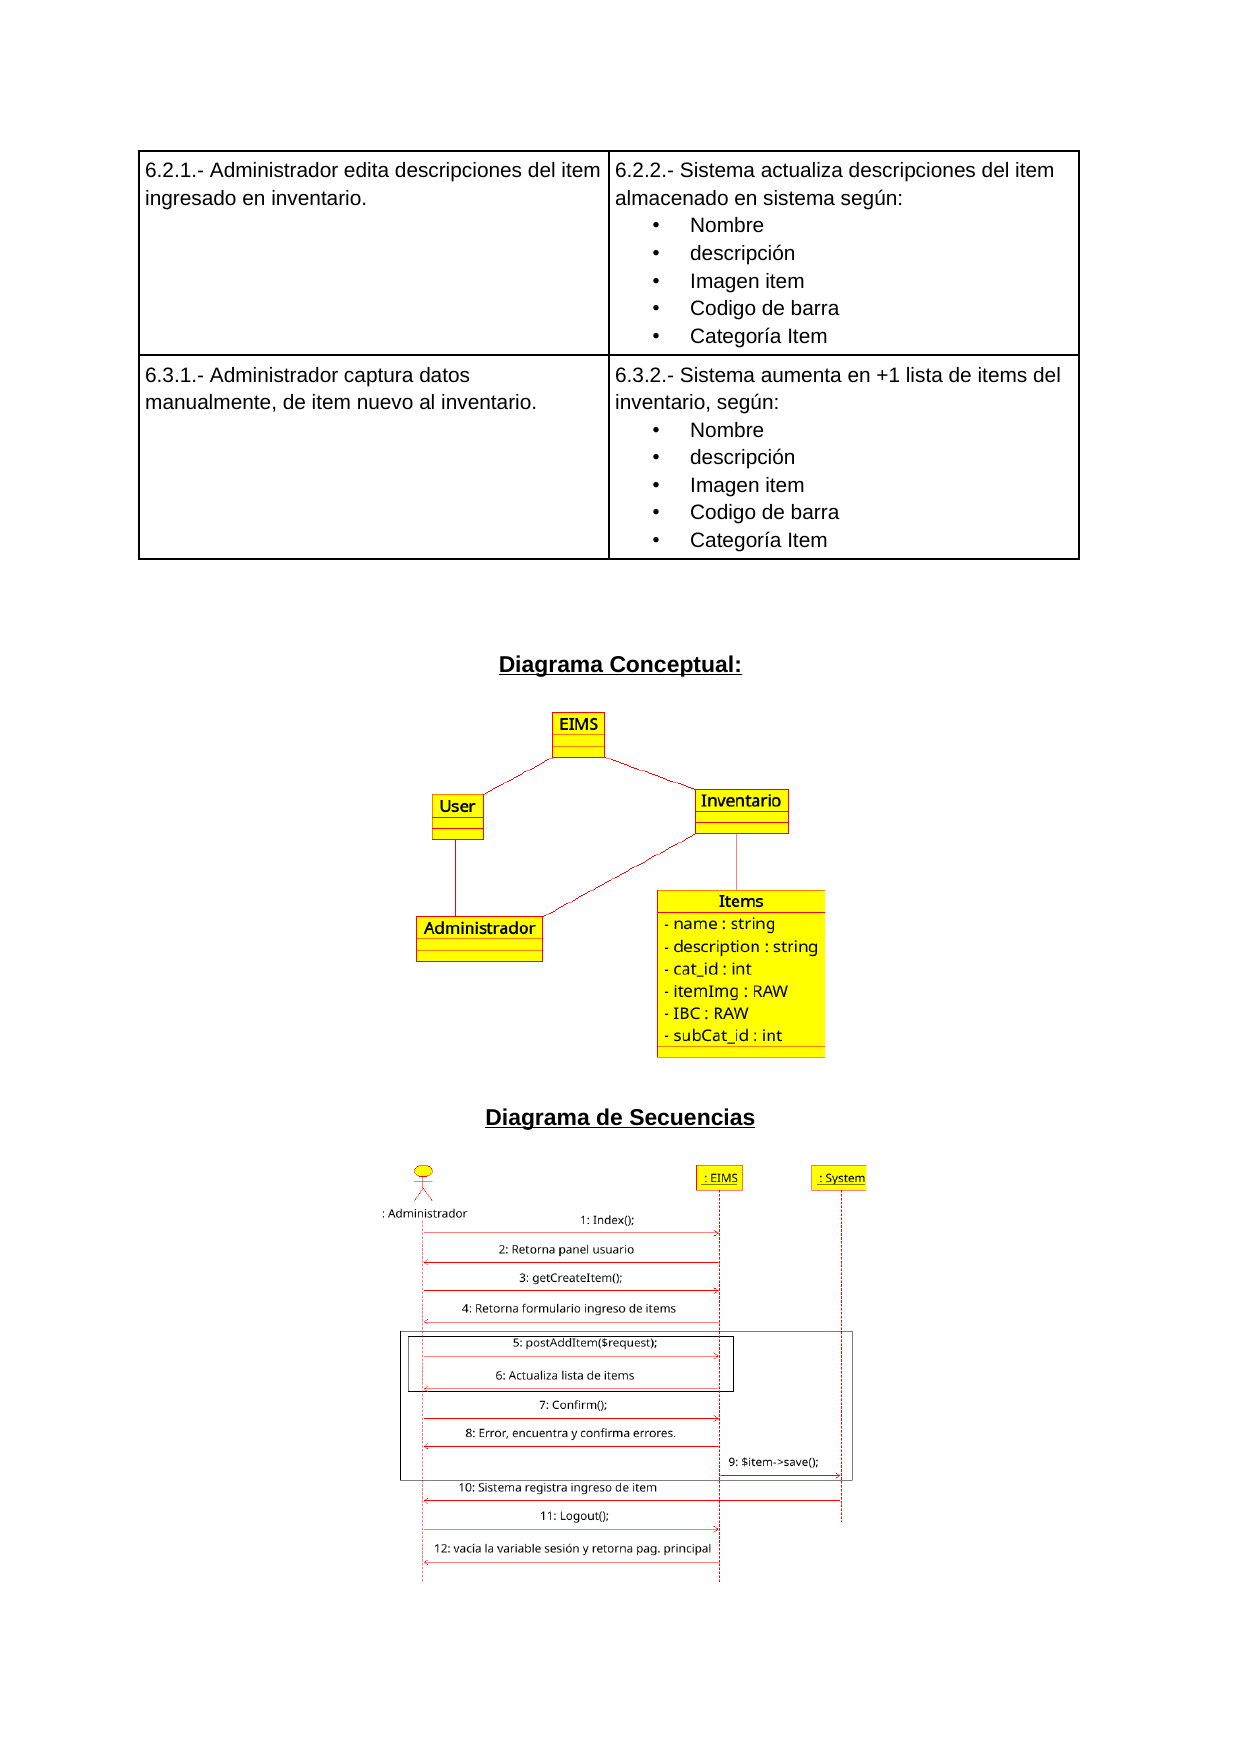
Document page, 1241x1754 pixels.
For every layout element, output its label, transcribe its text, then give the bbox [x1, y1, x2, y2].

table_cell 6.3.1.- Administrador captura datos manualmente, de item nuevo al inventario. [140, 356, 608, 558]
table_cell 6.2.2.- Sistema actualiza descripciones del item almacenado en sistema según: Nombre descripción Imagen item Codigo de barra Categoría Item [610, 152, 1078, 354]
text Diagrama Conceptual: [150, 651, 1090, 677]
table_cell 6.3.2.- Sistema aumenta en +1 lista de items del inventario, según: Nombre descripción Imagen item Codigo de barra Categoría Item [610, 356, 1078, 558]
picture [415, 711, 826, 1058]
text Diagrama de Secuencias [150, 1104, 1090, 1130]
picture [373, 1164, 867, 1583]
table_cell 6.2.1.- Administrador edita descripciones del item ingresado en inventario. [140, 152, 608, 354]
